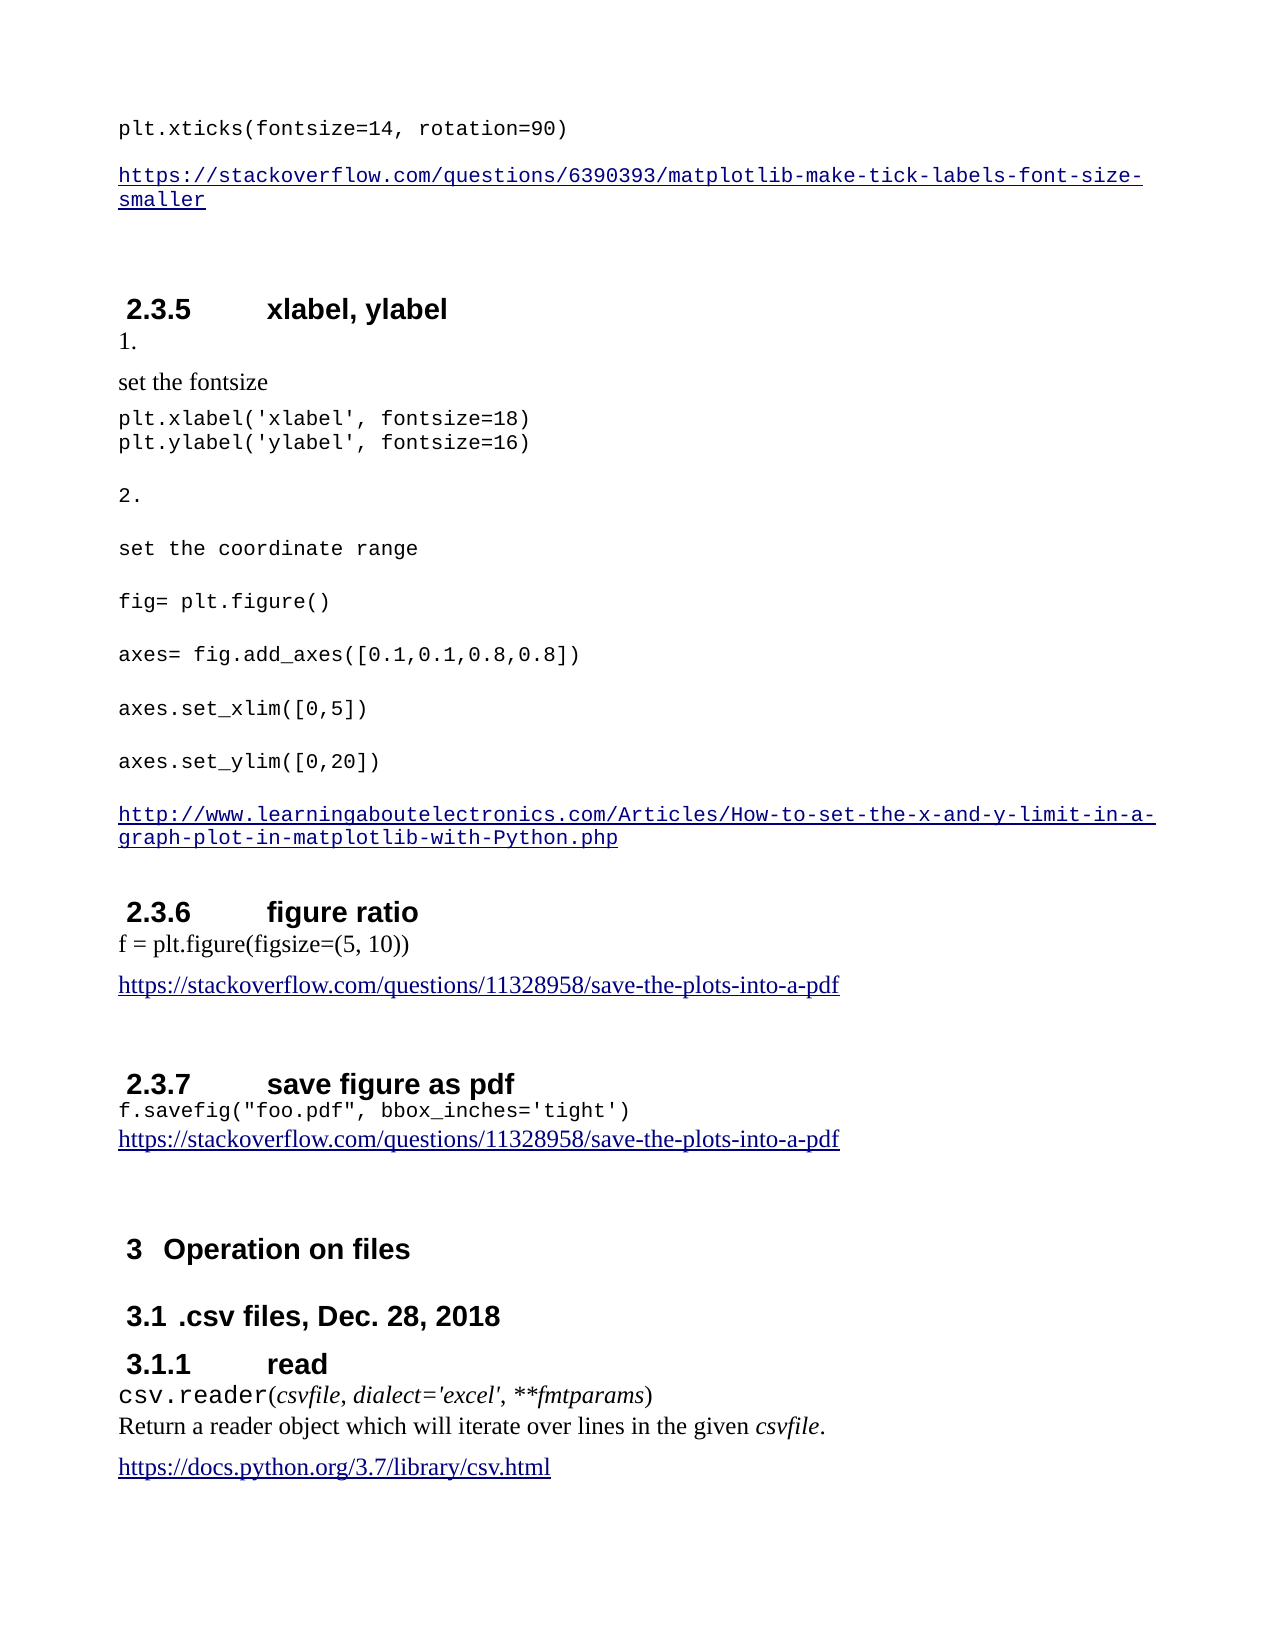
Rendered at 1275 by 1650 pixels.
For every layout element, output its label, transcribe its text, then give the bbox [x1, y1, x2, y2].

subtitle Operation on files [118, 1232, 1157, 1265]
text axes.set_xlim([0,5]) [118, 697, 1157, 721]
text https://docs.python.org/3.7/library/csv.html [118, 1452, 1157, 1481]
subtitle save figure as pdf [118, 1067, 1157, 1101]
text fig= plt.figure() [118, 591, 1157, 615]
text plt.ylabel('ylabel', fontsize=16) [118, 432, 1157, 456]
text axes= fig.add_axes([0.1,0.1,0.8,0.8]) [118, 644, 1157, 668]
text http://www.learningaboutelectronics.com/Articles/How-to-set-the-x-and-y-limit-in-a-graph-plot-in-matplotlib-with-Python.php [118, 804, 1157, 851]
text set the fontsize [118, 367, 1157, 396]
text plt.xlabel('xlabel', fontsize=18) [118, 408, 1157, 432]
text set the coordinate range [118, 538, 1157, 562]
subtitle figure ratio [118, 895, 1157, 929]
text https://stackoverflow.com/questions/11328958/save-the-plots-into-a-pdf [118, 1124, 1157, 1153]
text plt.xticks(fontsize=14, rotation=90) [118, 118, 1157, 142]
text 2. [118, 485, 1157, 509]
subtitle read [118, 1347, 1157, 1380]
text https://stackoverflow.com/questions/11328958/save-the-plots-into-a-pdf [118, 970, 1157, 999]
text f.savefig("foo.pdf", bbox_inches='tight') [118, 1101, 1157, 1124]
text https://stackoverflow.com/questions/6390393/matplotlib-make-tick-labels-font-size-smaller [118, 165, 1157, 213]
subtitle .csv files, Dec. 28, 2018 [118, 1298, 1157, 1332]
text f = plt.figure(figsize=(5, 10)) [118, 929, 1157, 957]
text 1. [118, 326, 1157, 354]
subtitle xlabel, ylabel [118, 292, 1157, 326]
subtitle csv.reader(csvfile, dialect='excel', **fmtparams) [118, 1380, 1157, 1411]
text axes.set_ylim([0,20]) [118, 751, 1157, 774]
text Return a reader object which will iterate over lines in the given csvfile. [118, 1411, 1157, 1440]
